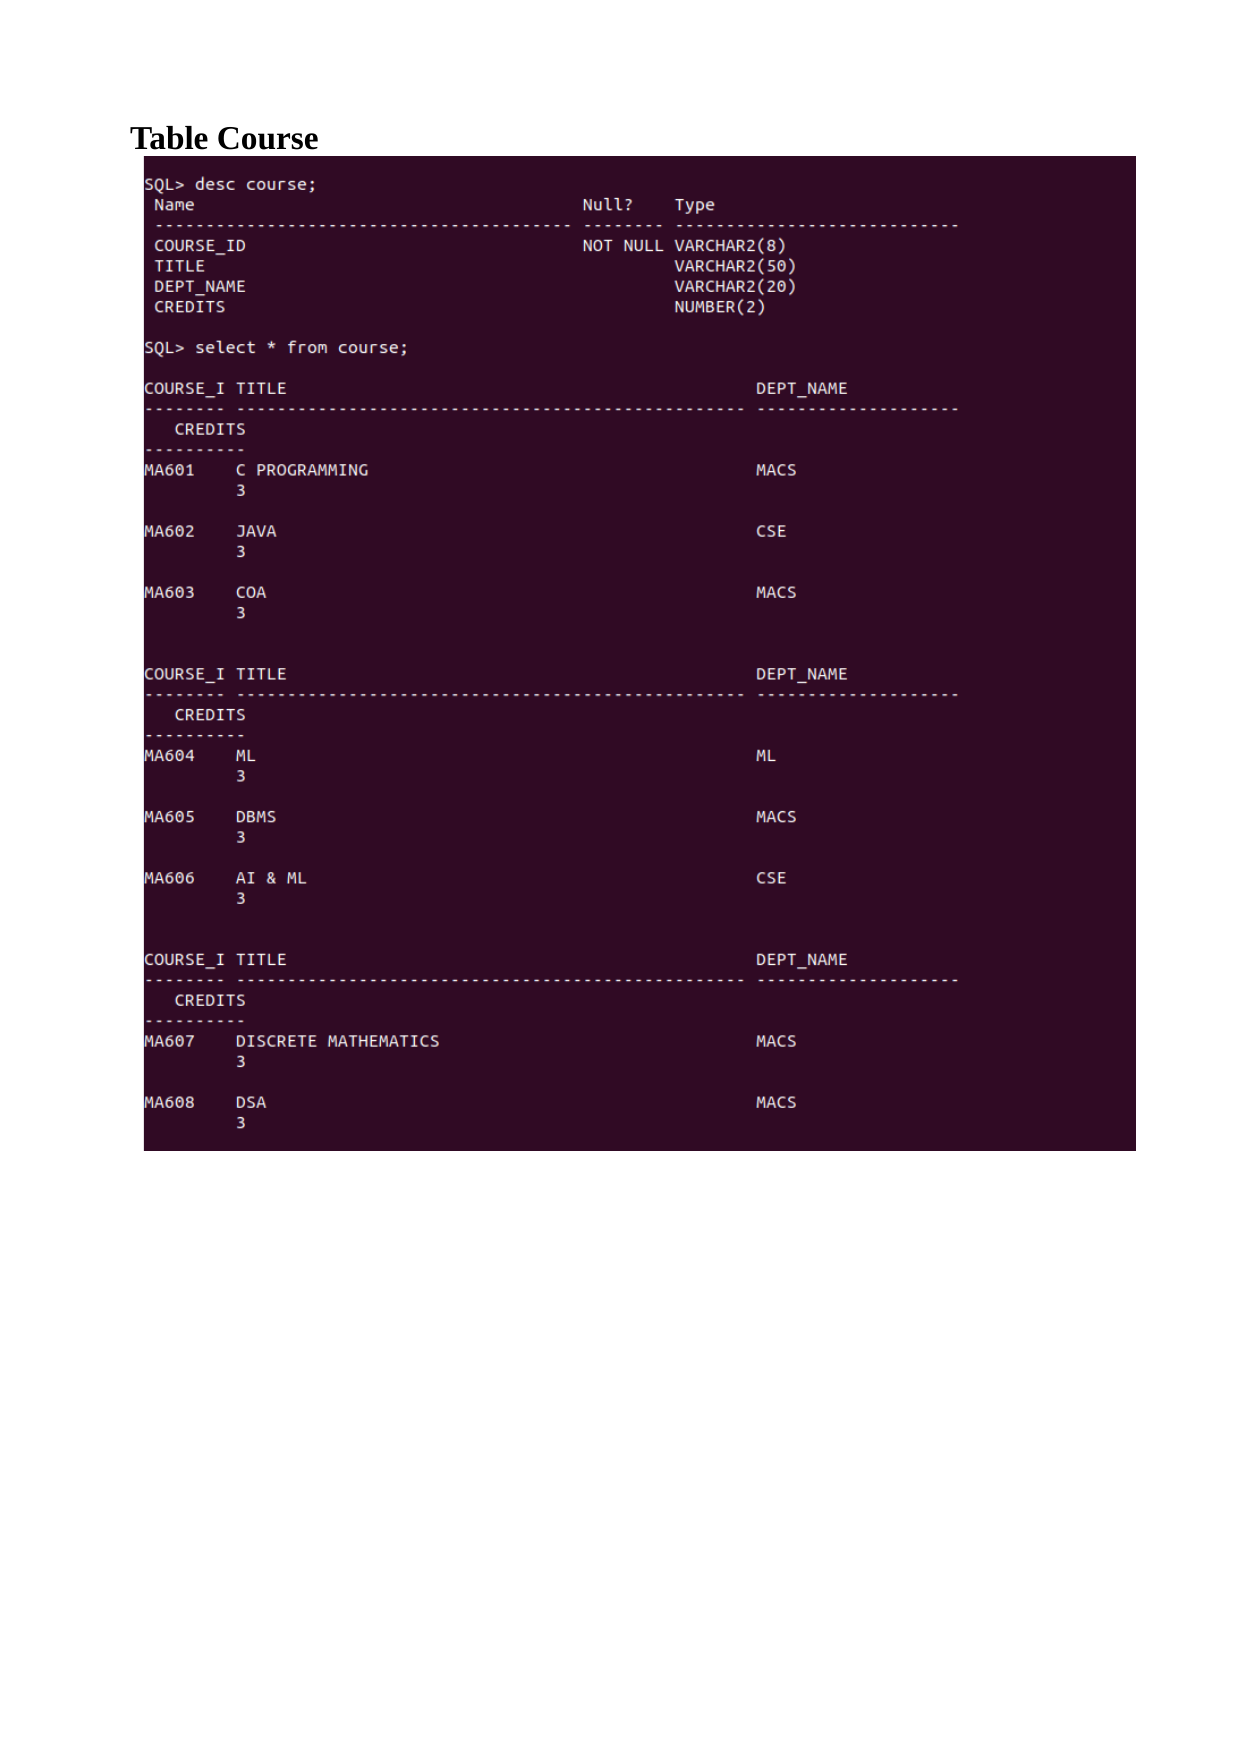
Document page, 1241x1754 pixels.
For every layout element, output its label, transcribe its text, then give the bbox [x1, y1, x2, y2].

text Table Course [130, 118, 1122, 156]
picture [143, 156, 1136, 1151]
